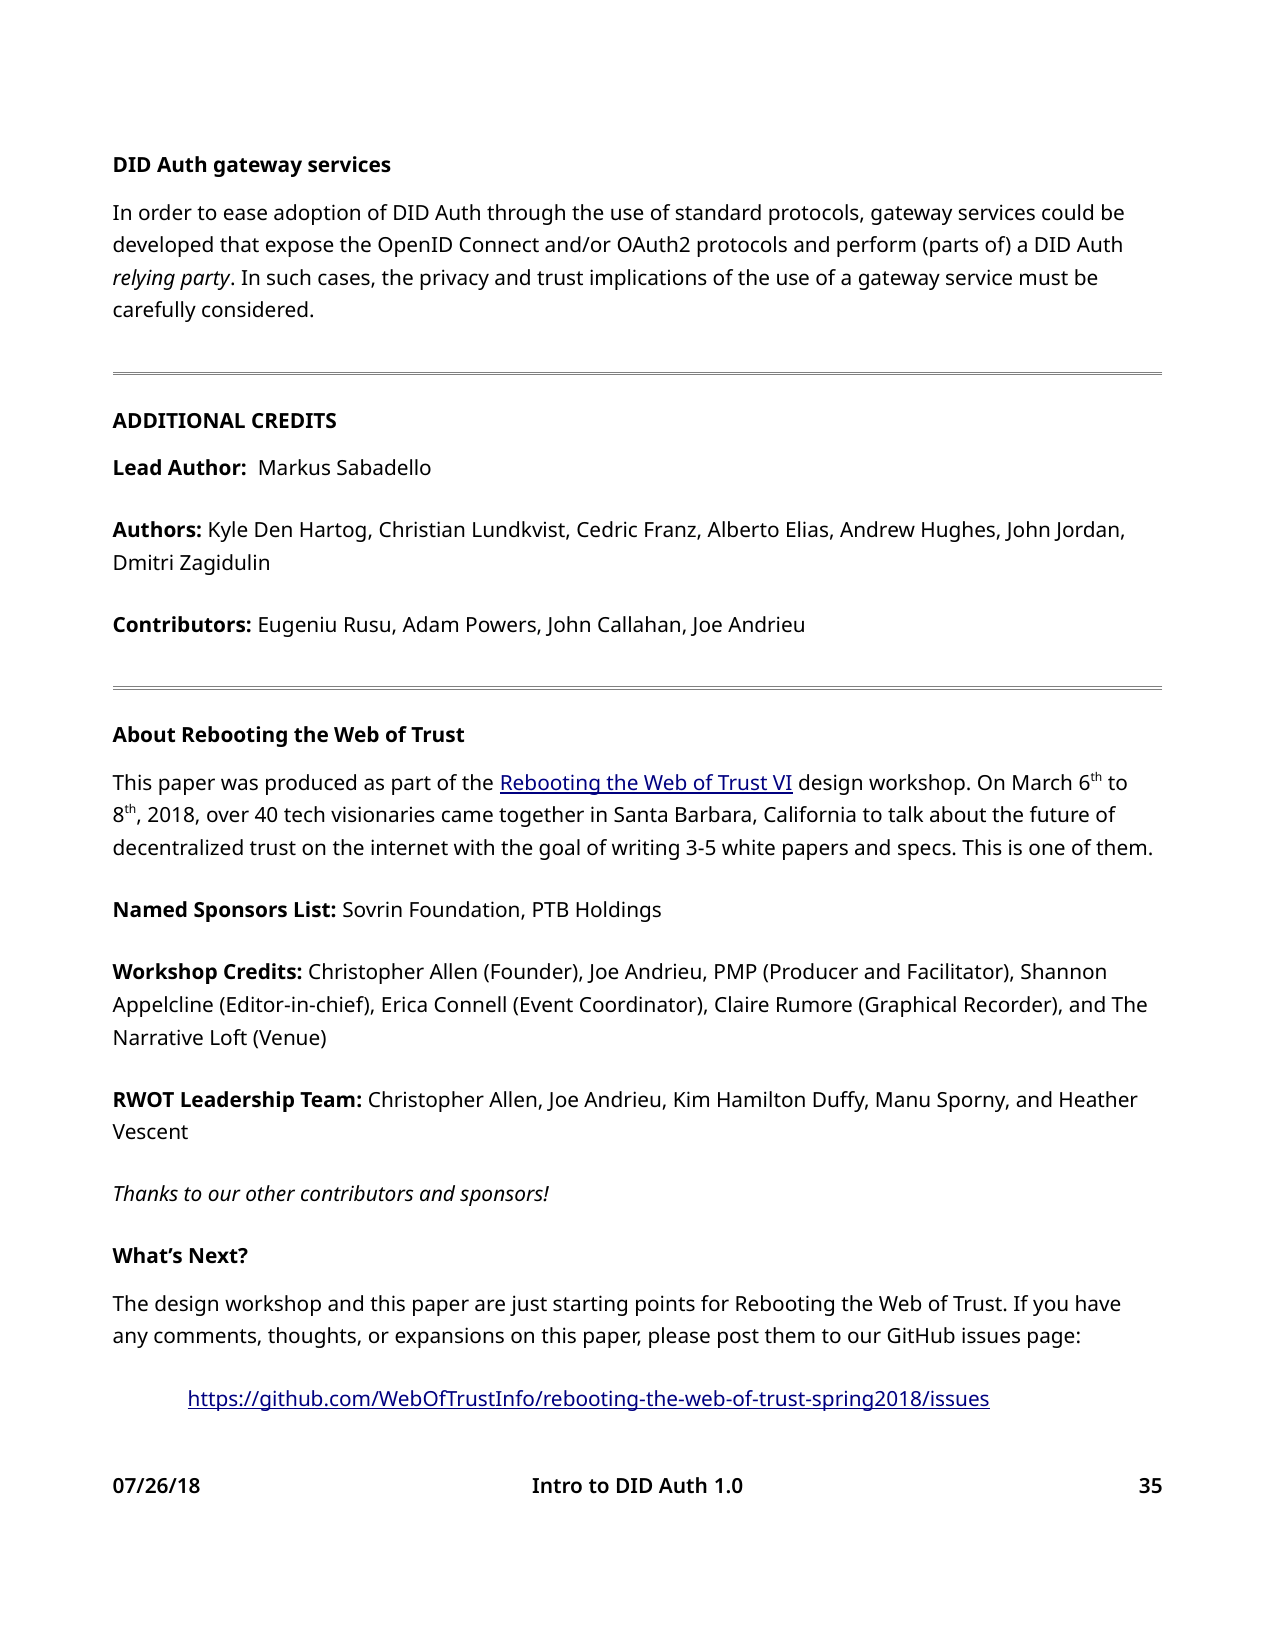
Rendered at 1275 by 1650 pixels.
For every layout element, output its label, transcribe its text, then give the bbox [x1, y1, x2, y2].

text Named Sponsors List: Sovrin Foundation, PTB Holdings [112, 895, 1162, 924]
subtitle DID Auth gateway services [112, 150, 1162, 178]
text Workshop Credits: Christopher Allen (Founder), Joe Andrieu, PMP (Producer and Facilitator), Shannon Appelcline (Editor-in-chief), Erica Connell (Event Coordinator), Claire Rumore (Graphical Recorder), and The Narrative Loft (Venue) [112, 957, 1162, 1051]
text This paper was produced as part of the Rebooting the Web of Trust VI design workshop. On March 6th to 8th, 2018, over 40 tech visionaries came together in Santa Barbara, California to talk about the future of decentralized trust on the internet with the goal of writing 3-5 white papers and specs. This is one of them. [112, 768, 1162, 862]
subtitle Additional Credits [112, 406, 1162, 434]
text https://github.com/WebOfTrustInfo/rebooting-the-web-of-trust-spring2018/issues [112, 1384, 1162, 1412]
text Contributors: Eugeniu Rusu, Adam Powers, John Callahan, Joe Andrieu [112, 610, 1162, 638]
text Thanks to our other contributors and sponsors! [112, 1179, 1162, 1208]
text In order to ease adoption of DID Auth through the use of standard protocols, gateway services could be developed that expose the OpenID Connect and/or OAuth2 protocols and perform (parts of) a DID Auth relying party. In such cases, the privacy and trust implications of the use of a gateway service must be carefully considered. [112, 198, 1162, 324]
subtitle About Rebooting the Web of Trust [112, 720, 1162, 749]
subtitle What’s Next? [112, 1241, 1162, 1270]
text The design workshop and this paper are just starting points for Rebooting the Web of Trust. If you have any comments, thoughts, or expansions on this paper, please post them to our GitHub issues page: [112, 1289, 1162, 1350]
text RWOT Leadership Team: Christopher Allen, Joe Andrieu, Kim Hamilton Duffy, Manu Sporny, and Heather Vescent [112, 1085, 1162, 1146]
text Lead Author: Markus Sabadello [112, 453, 1162, 482]
text Authors: Kyle Den Hartog, Christian Lundkvist, Cedric Franz, Alberto Elias, Andrew Hughes, John Jordan, Dmitri Zagidulin [112, 515, 1162, 576]
